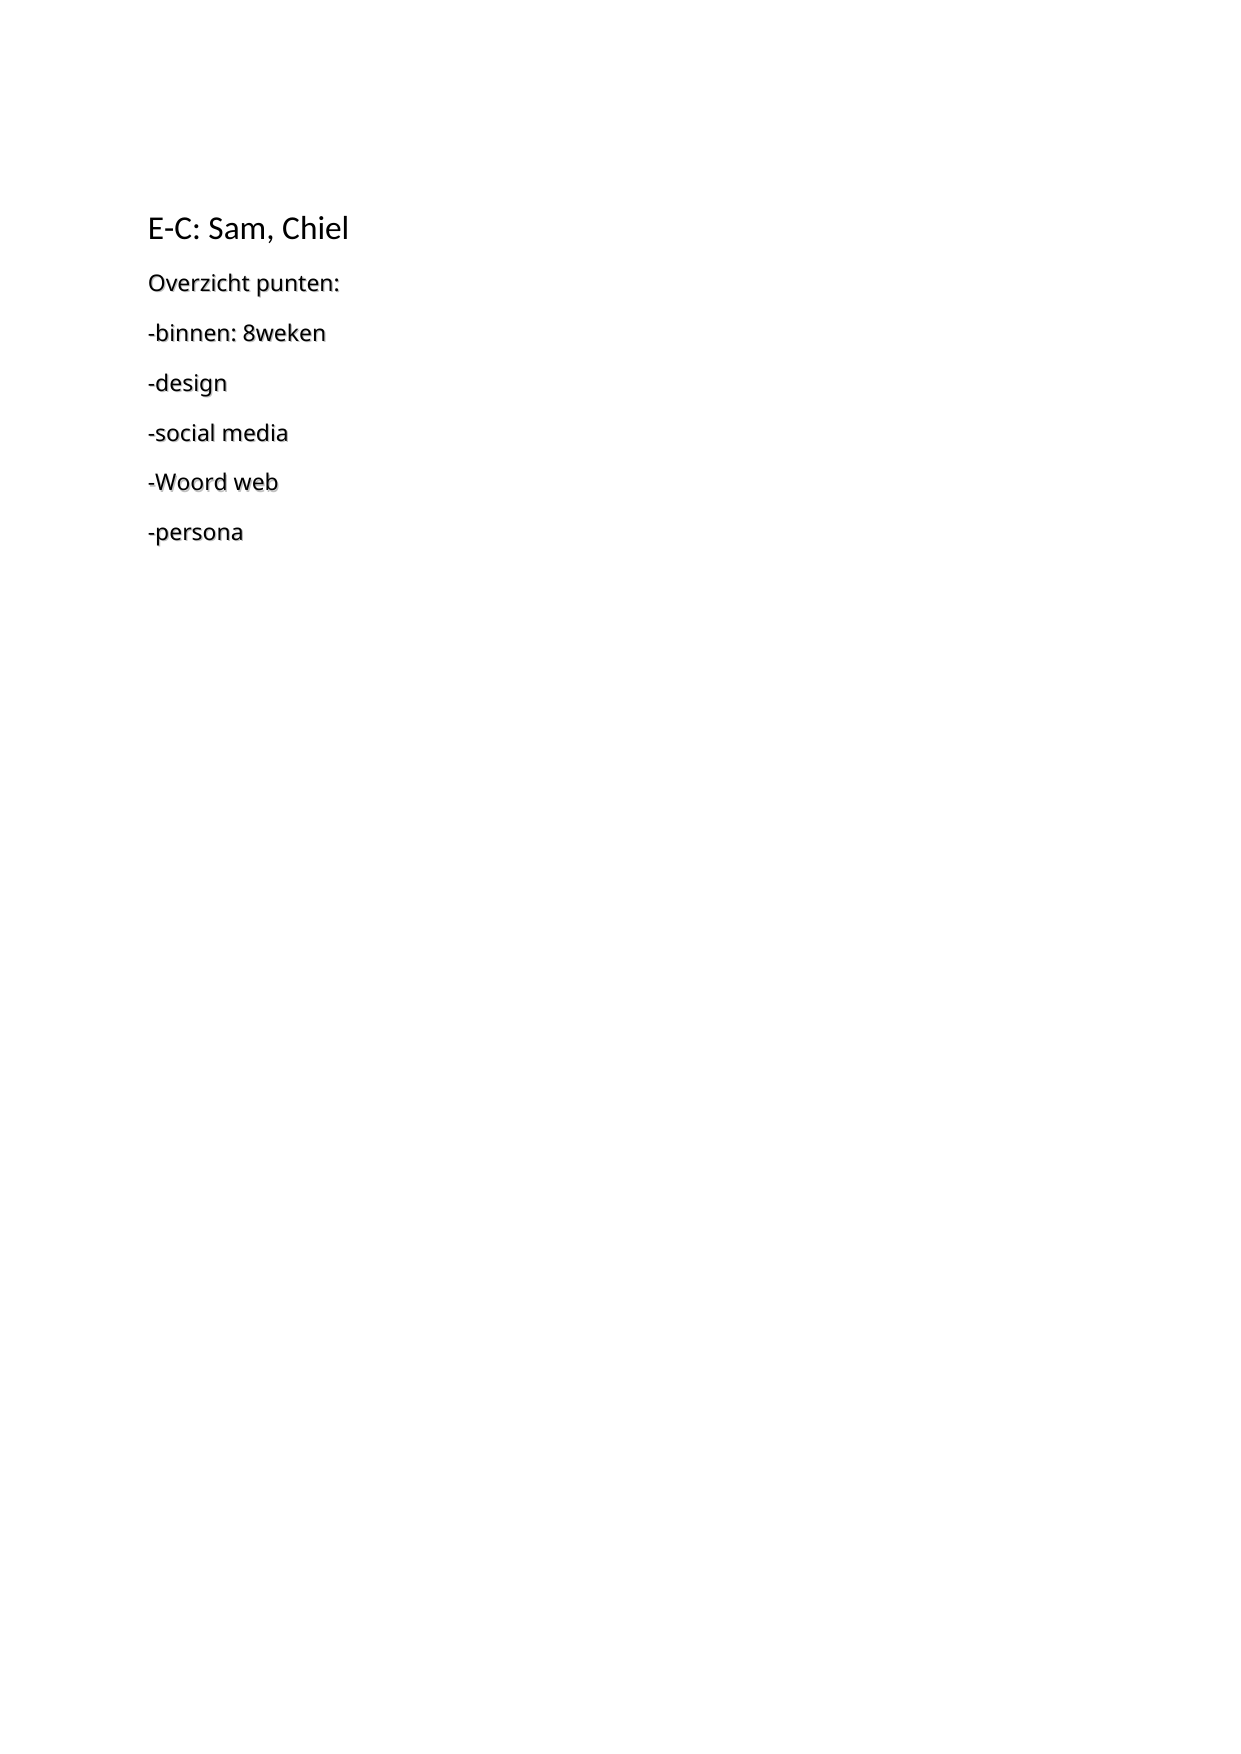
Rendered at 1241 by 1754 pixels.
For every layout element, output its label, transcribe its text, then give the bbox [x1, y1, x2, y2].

text -social media [148, 417, 1093, 448]
text -binnen: 8weken [148, 317, 1093, 348]
text -Woord web [148, 466, 1093, 498]
text -persona [148, 516, 1093, 547]
text E-C: Sam, Chiel [148, 207, 1093, 248]
text -design [148, 367, 1093, 398]
text Overzicht punten: [148, 267, 1093, 298]
